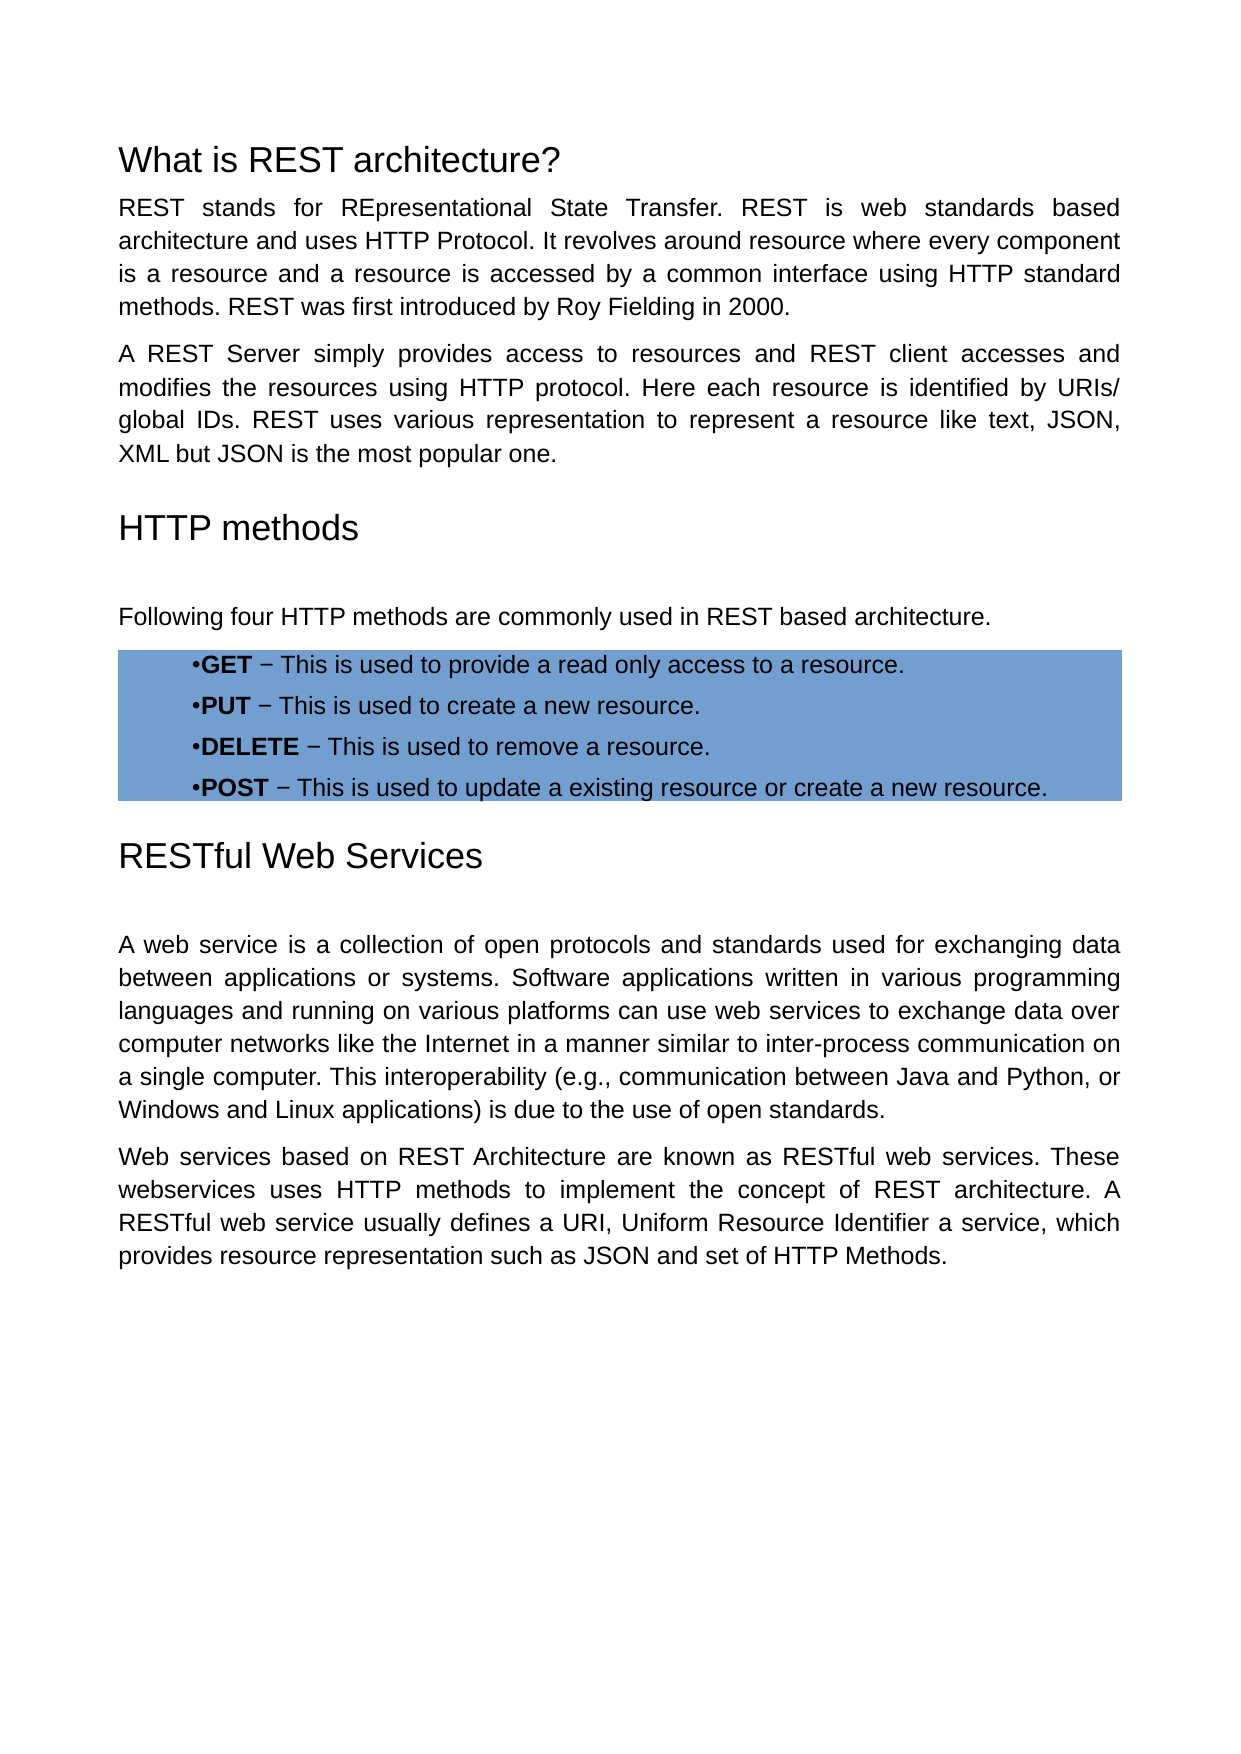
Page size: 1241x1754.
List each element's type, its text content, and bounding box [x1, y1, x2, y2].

list GET − This is used to provide a read only access to a resource. [118, 650, 1122, 679]
subtitle HTTP methods [118, 507, 1122, 548]
subtitle RESTful Web Services [118, 834, 1122, 876]
list PUT − This is used to create a new resource. [118, 691, 1122, 719]
text REST stands for REpresentational State Transfer. REST is web standards based architecture and uses HTTP Protocol. It revolves around resource where every component is a resource and a resource is accessed by a common interface using HTTP standard methods. REST was first introduced by Roy Fielding in 2000. [118, 193, 1122, 321]
text A REST Server simply provides access to resources and REST client accesses and modifies the resources using HTTP protocol. Here each resource is identified by URIs/ global IDs. REST uses various representation to represent a resource like text, JSON, XML but JSON is the most popular one. [118, 339, 1122, 467]
list DELETE − This is used to remove a resource. [118, 732, 1122, 761]
subtitle What is REST architecture? [118, 139, 1122, 180]
list POST − This is used to update a existing resource or create a new resource. [118, 773, 1122, 801]
text Web services based on REST Architecture are known as RESTful web services. These webservices uses HTTP methods to implement the concept of REST architecture. A RESTful web service usually defines a URI, Uniform Resource Identifier a service, which provides resource representation such as JSON and set of HTTP Methods. [118, 1142, 1122, 1270]
text Following four HTTP methods are commonly used in REST based architecture. [118, 602, 1122, 631]
text A web service is a collection of open protocols and standards used for exchanging data between applications or systems. Software applications written in various programming languages and running on various platforms can use web services to exchange data over computer networks like the Internet in a manner similar to inter-process communication on a single computer. This interoperability (e.g., communication between Java and Python, or Windows and Linux applications) is due to the use of open standards. [118, 929, 1122, 1123]
